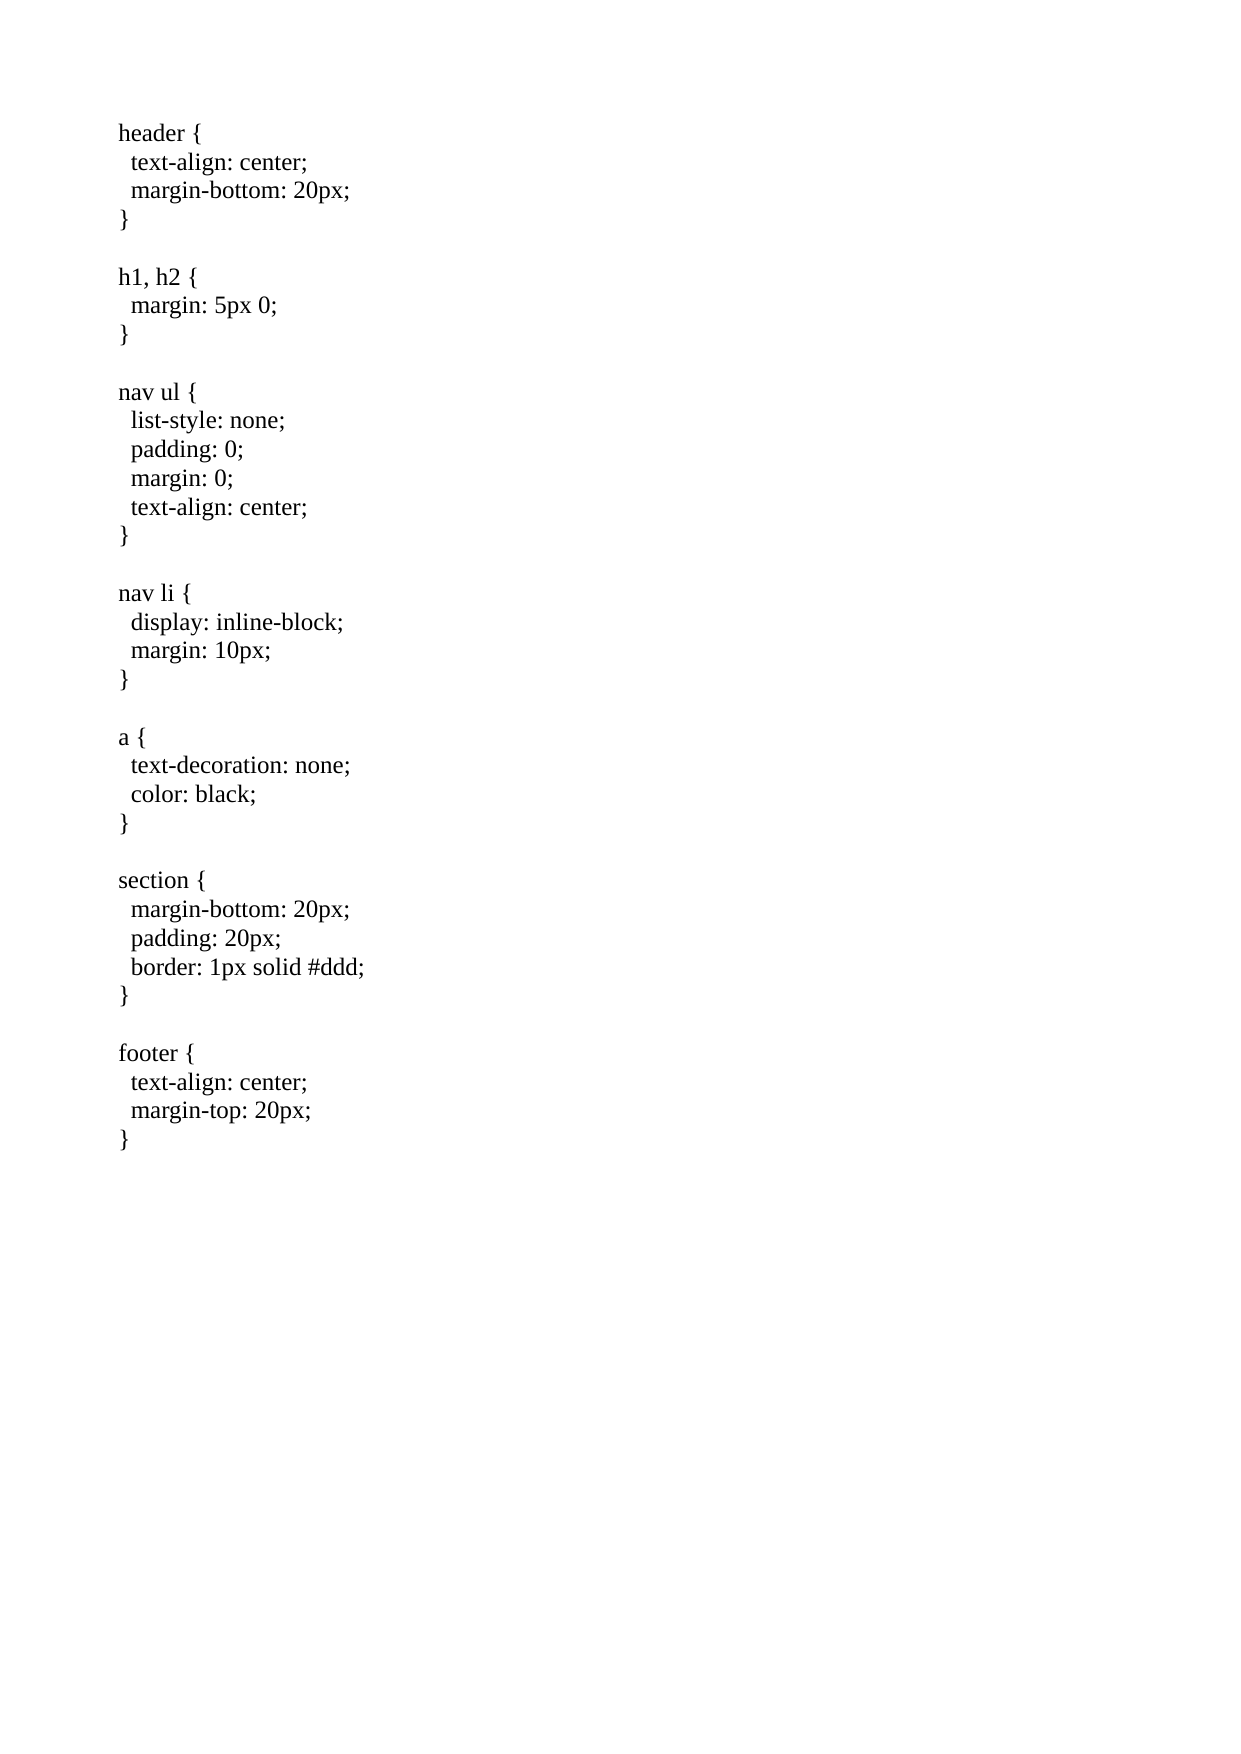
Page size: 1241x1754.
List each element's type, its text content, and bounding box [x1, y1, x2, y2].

text } [118, 521, 1122, 549]
text section { [118, 866, 1122, 894]
text } [118, 981, 1122, 1009]
text margin-bottom: 20px; [118, 176, 1122, 204]
text display: inline-block; [118, 607, 1122, 636]
text h1, h2 { [118, 262, 1122, 291]
text color: black; [118, 779, 1122, 808]
text } [118, 808, 1122, 837]
text footer { [118, 1038, 1122, 1067]
text padding: 0; [118, 434, 1122, 463]
text text-decoration: none; [118, 751, 1122, 779]
text nav li { [118, 578, 1122, 607]
text margin: 5px 0; [118, 291, 1122, 319]
text } [118, 664, 1122, 693]
text a { [118, 722, 1122, 751]
text } [118, 319, 1122, 348]
text margin-top: 20px; [118, 1096, 1122, 1124]
text } [118, 204, 1122, 233]
text text-align: center; [118, 492, 1122, 521]
text margin: 10px; [118, 636, 1122, 664]
text border: 1px solid #ddd; [118, 952, 1122, 981]
text header { [118, 118, 1122, 147]
text list-style: none; [118, 406, 1122, 434]
text text-align: center; [118, 1067, 1122, 1096]
text padding: 20px; [118, 923, 1122, 952]
text margin: 0; [118, 463, 1122, 492]
text margin-bottom: 20px; [118, 894, 1122, 923]
text text-align: center; [118, 147, 1122, 176]
text } [118, 1124, 1122, 1153]
text nav ul { [118, 377, 1122, 406]
